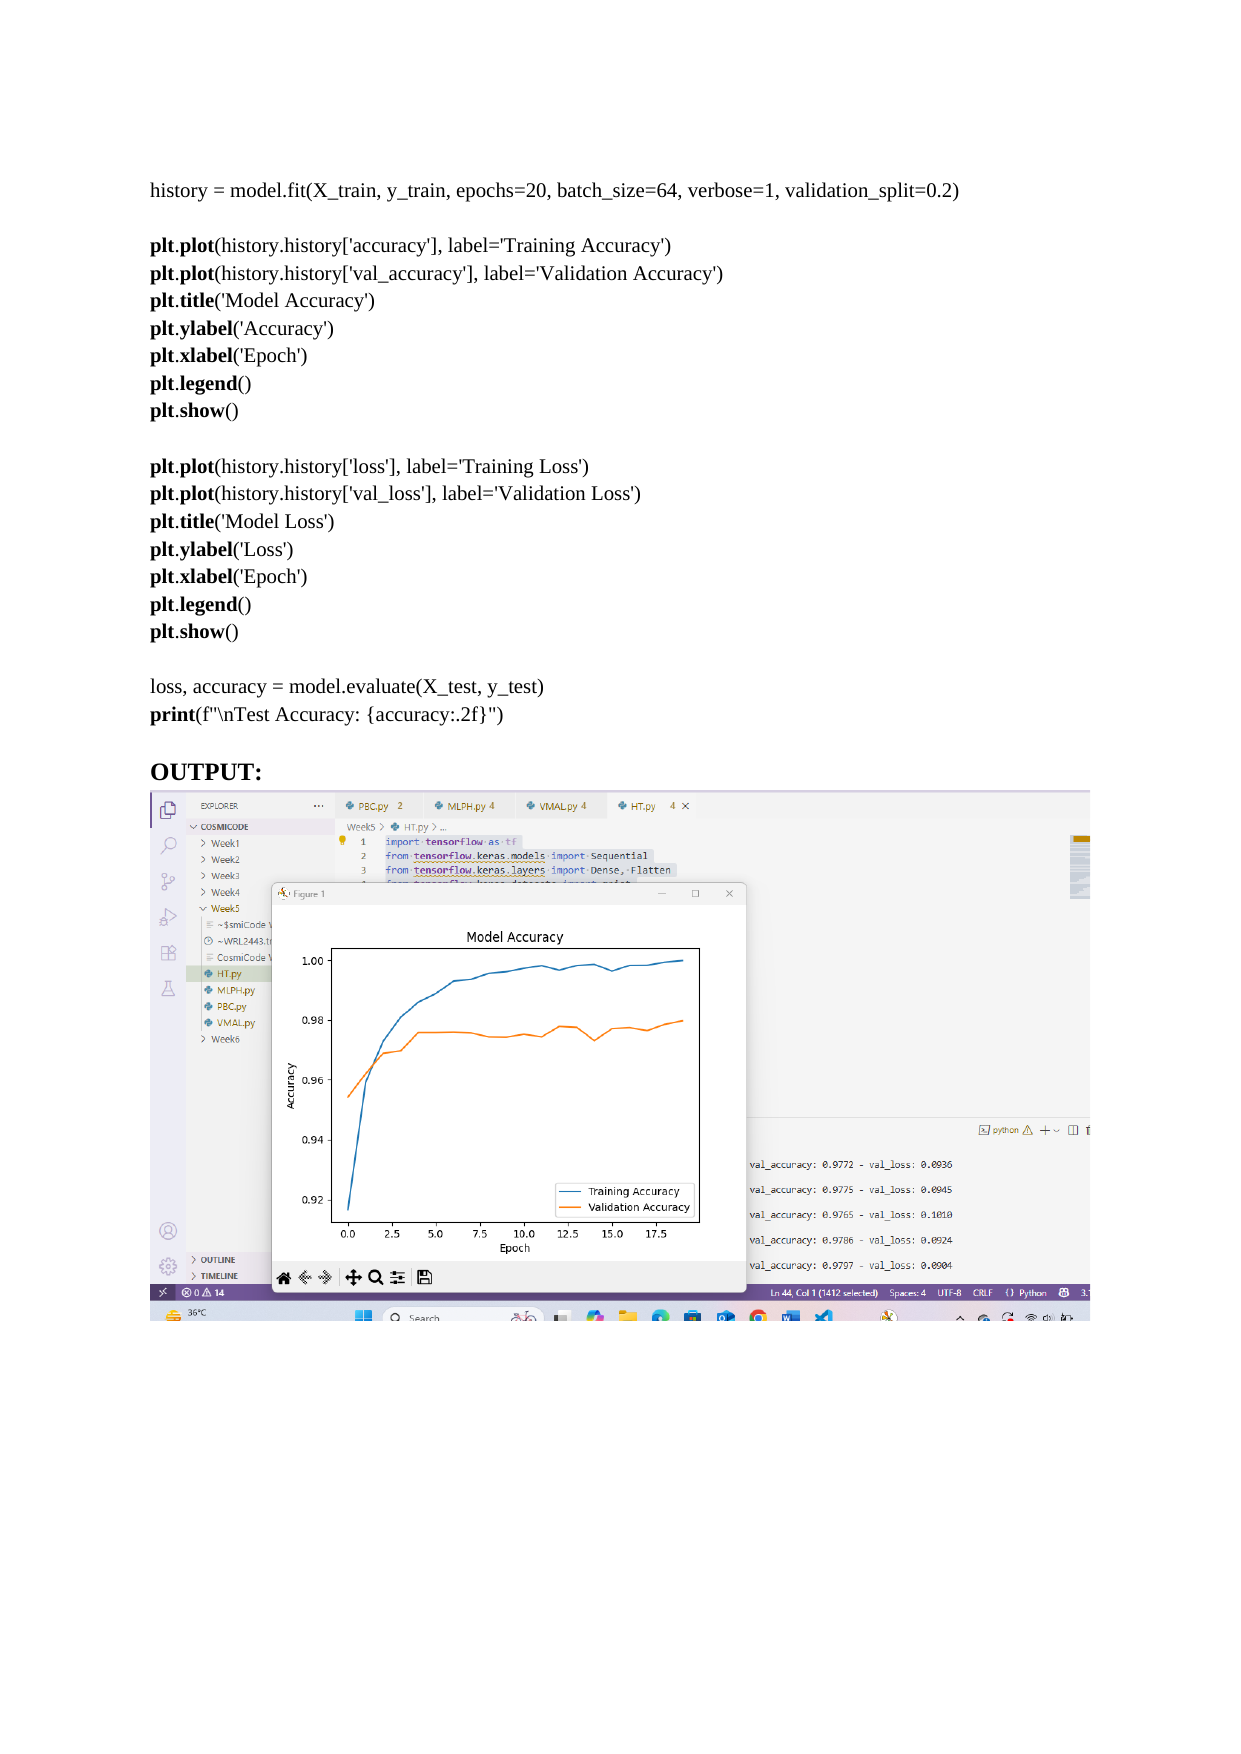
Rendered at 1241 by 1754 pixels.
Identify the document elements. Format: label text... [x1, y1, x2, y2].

text plt.title('Model Accuracy') [150, 288, 1169, 312]
text plt.ylabel('Loss') [150, 536, 1169, 561]
text plt.xlabel('Epoch') [150, 564, 1169, 588]
text plt.xlabel('Epoch') [150, 343, 1169, 367]
text print(f"\nTest Accuracy: {accuracy:.2f}") [150, 702, 1169, 726]
text plt.legend() [150, 592, 1169, 616]
text loss, accuracy = model.evaluate(X_test, y_test) [150, 674, 1169, 698]
text plt.plot(history.history['loss'], label='Training Loss') [150, 454, 1169, 478]
text plt.plot(history.history['accuracy'], label='Training Accuracy') [150, 233, 1169, 257]
text OUTPUT: [150, 757, 1169, 786]
text plt.show() [150, 398, 1169, 422]
text plt.legend() [150, 371, 1169, 395]
text plt.plot(history.history['val_loss'], label='Validation Loss') [150, 481, 1169, 505]
text plt.plot(history.history['val_accuracy'], label='Validation Accuracy') [150, 260, 1169, 284]
text plt.title('Model Loss') [150, 509, 1169, 533]
text plt.ylabel('Accuracy') [150, 316, 1169, 340]
text plt.show() [150, 619, 1169, 643]
text history = model.fit(X_train, y_train, epochs=20, batch_size=64, verbose=1, validation_split=0.2) [150, 178, 1169, 202]
